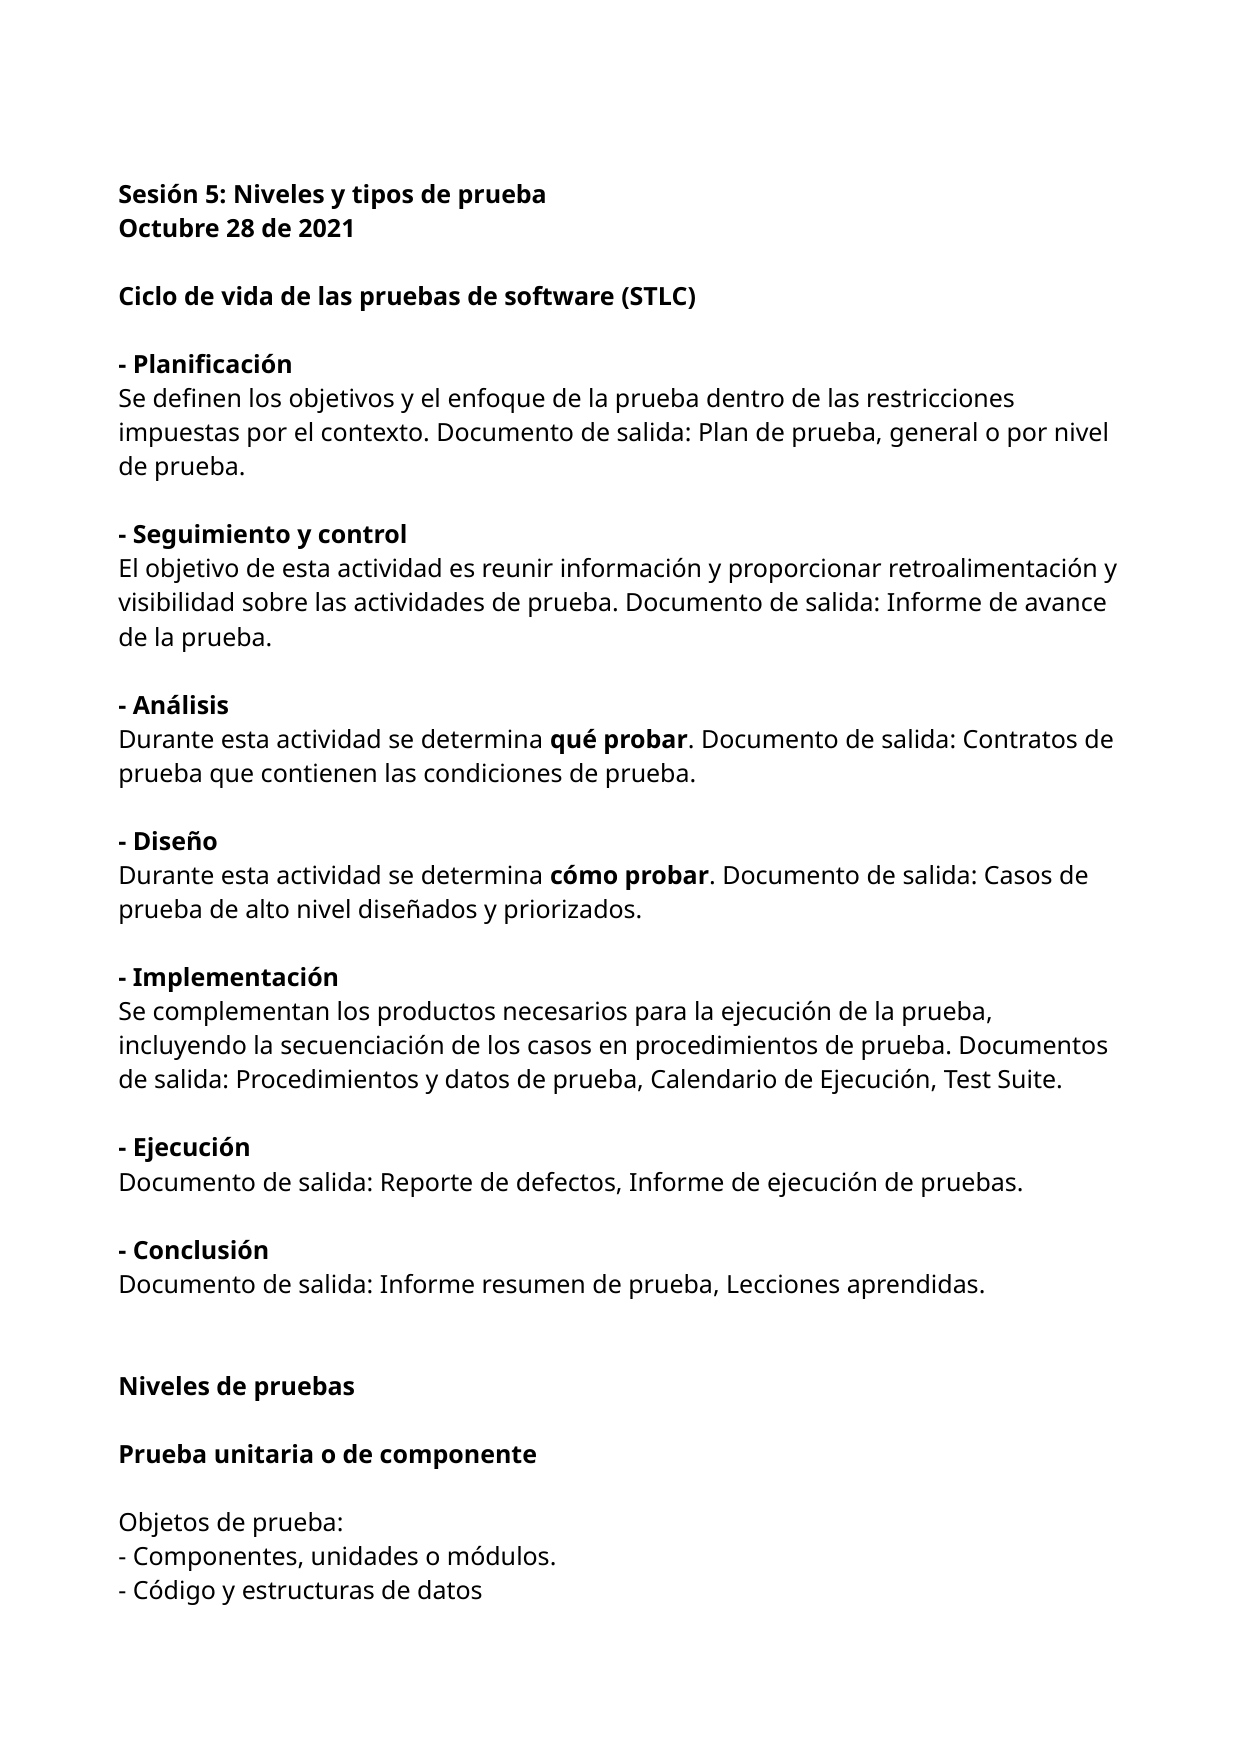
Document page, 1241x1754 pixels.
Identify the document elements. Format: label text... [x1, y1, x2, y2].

text - Implementación [118, 960, 1122, 994]
text - Código y estructuras de datos [118, 1573, 1122, 1607]
text Durante esta actividad se determina qué probar. Documento de salida: Contratos de prueba que contienen las condiciones de prueba. [118, 721, 1122, 789]
text - Componentes, unidades o módulos. [118, 1539, 1122, 1573]
text Objetos de prueba: [118, 1505, 1122, 1539]
text - Planificación [118, 347, 1122, 381]
text - Ejecución [118, 1130, 1122, 1164]
text Sesión 5: Niveles y tipos de prueba [118, 176, 1122, 210]
text Documento de salida: Informe resumen de prueba, Lecciones aprendidas. [118, 1266, 1122, 1300]
text Ciclo de vida de las pruebas de software (STLC) [118, 278, 1122, 313]
text - Seguimiento y control [118, 517, 1122, 551]
text Niveles de pruebas [118, 1368, 1122, 1403]
text El objetivo de esta actividad es reunir información y proporcionar retroalimentación y visibilidad sobre las actividades de prueba. Documento de salida: Informe de avance de la prueba. [118, 551, 1122, 653]
text Octubre 28 de 2021 [118, 210, 1122, 244]
text Durante esta actividad se determina cómo probar. Documento de salida: Casos de prueba de alto nivel diseñados y priorizados. [118, 858, 1122, 926]
text - Análisis [118, 687, 1122, 721]
text Se complementan los productos necesarios para la ejecución de la prueba, incluyendo la secuenciación de los casos en procedimientos de prueba. Documentos de salida: Procedimientos y datos de prueba, Calendario de Ejecución, Test Suite. [118, 994, 1122, 1096]
text - Diseño [118, 823, 1122, 858]
text Documento de salida: Reporte de defectos, Informe de ejecución de pruebas. [118, 1164, 1122, 1198]
text Prueba unitaria o de componente [118, 1437, 1122, 1471]
text - Conclusión [118, 1232, 1122, 1266]
text Se definen los objetivos y el enfoque de la prueba dentro de las restricciones impuestas por el contexto. Documento de salida: Plan de prueba, general o por nivel de prueba. [118, 381, 1122, 483]
